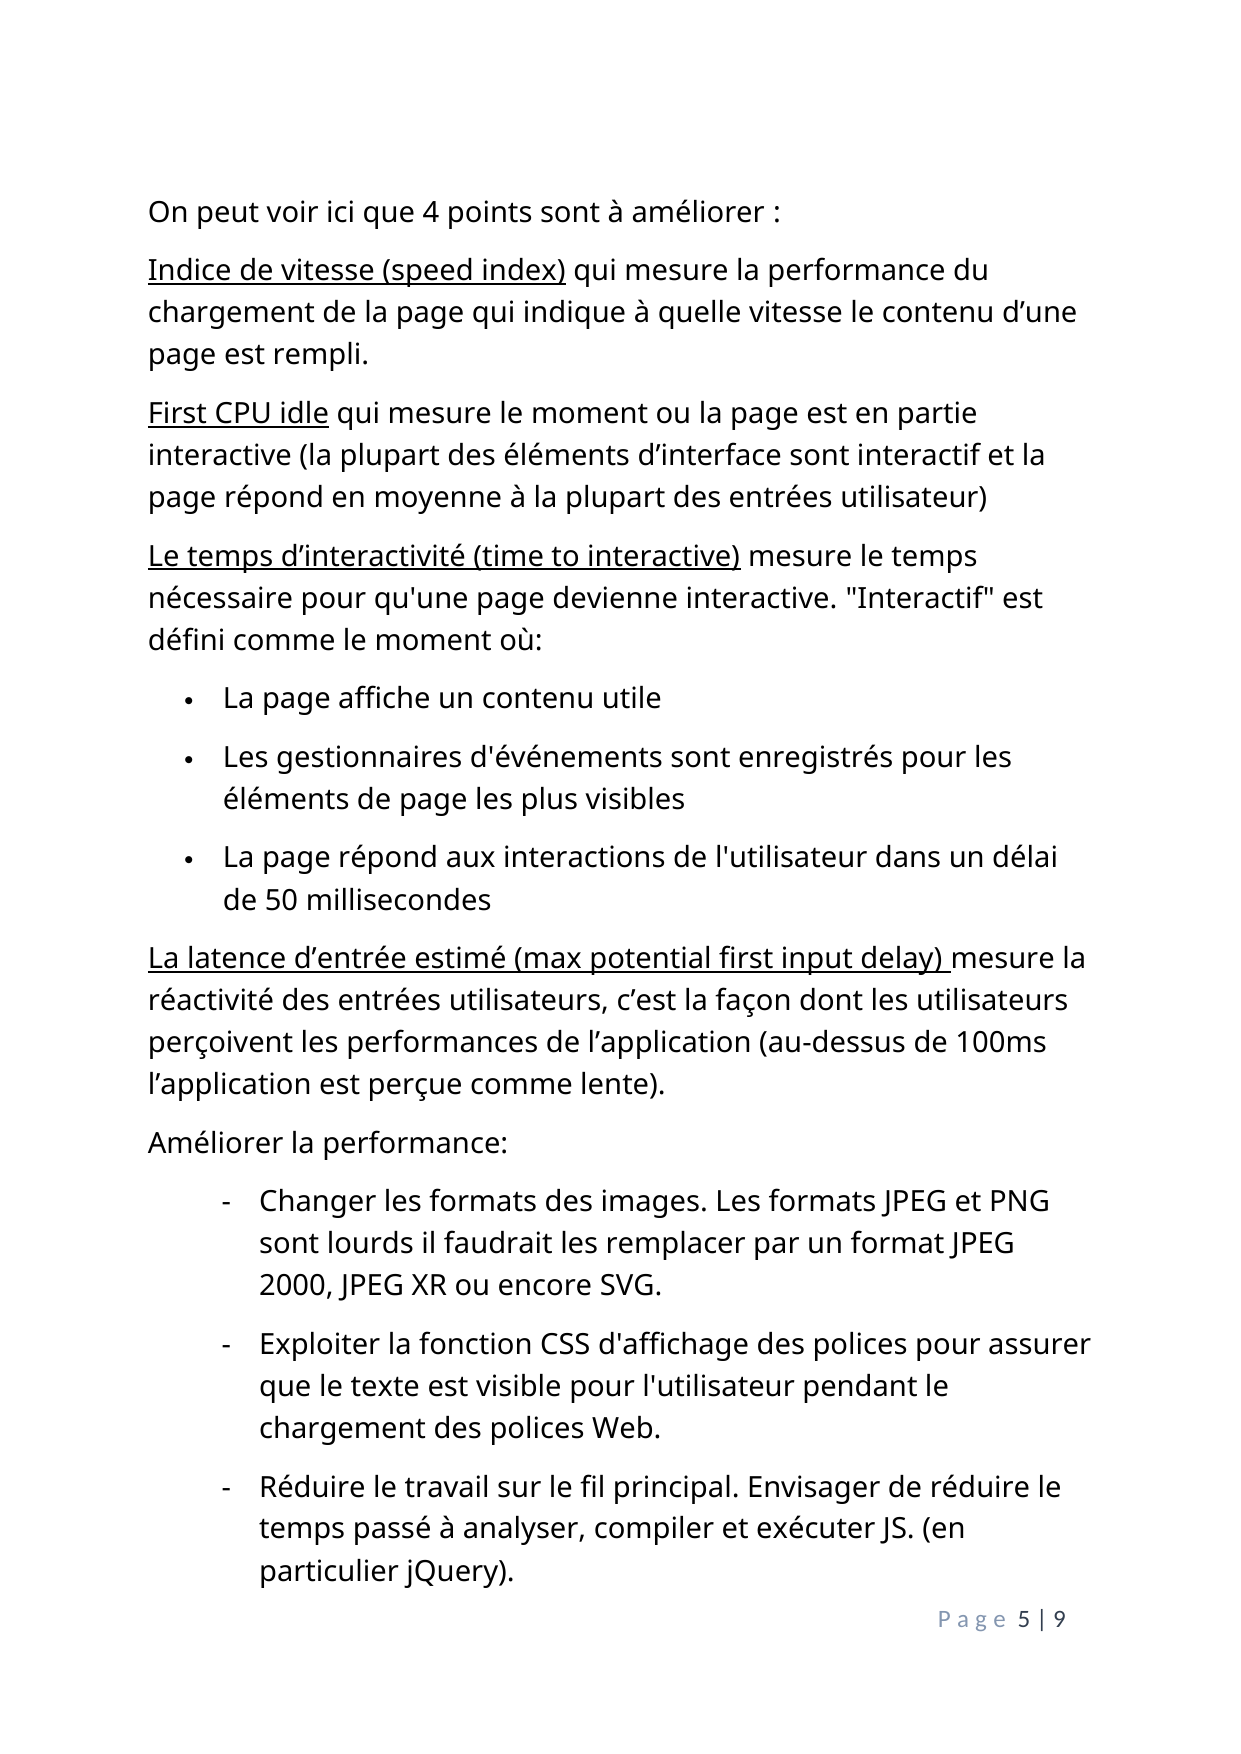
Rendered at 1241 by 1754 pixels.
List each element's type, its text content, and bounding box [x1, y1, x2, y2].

text Le temps d’interactivité (time to interactive) mesure le temps nécessaire pour qu'une page devienne interactive. "Interactif" est défini comme le moment où: [148, 535, 1093, 658]
text First CPU idle qui mesure le moment ou la page est en partie interactive (la plupart des éléments d’interface sont interactif et la page répond en moyenne à la plupart des entrées utilisateur) [148, 392, 1093, 516]
list Réduire le travail sur le fil principal. Envisager de réduire le temps passé à analyser, compiler et exécuter JS. (en particulier jQuery). [221, 1466, 1093, 1589]
text Indice de vitesse (speed index) qui mesure la performance du chargement de la page qui indique à quelle vitesse le contenu d’une page est rempli. [148, 250, 1093, 373]
list Les gestionnaires d'événements sont enregistrés pour les éléments de page les plus visibles [185, 736, 1093, 818]
text On peut voir ici que 4 points sont à améliorer : [148, 191, 1093, 231]
list Changer les formats des images. Les formats JPEG et PNG sont lourds il faudrait les remplacer par un format JPEG 2000, JPEG XR ou encore SVG. [221, 1181, 1093, 1304]
text La latence d’entrée estimé (max potential first input delay) mesure la réactivité des entrées utilisateurs, c’est la façon dont les utilisateurs perçoivent les performances de l’application (au-dessus de 100ms l’application est perçue comme lente). [148, 937, 1093, 1103]
text Améliorer la performance: [148, 1122, 1093, 1162]
list La page répond aux interactions de l'utilisateur dans un délai de 50 millisecondes [185, 837, 1093, 918]
list Exploiter la fonction CSS d'affichage des polices pour assurer que le texte est visible pour l'utilisateur pendant le chargement des polices Web. [221, 1323, 1093, 1447]
list La page affiche un contenu utile [185, 677, 1093, 717]
